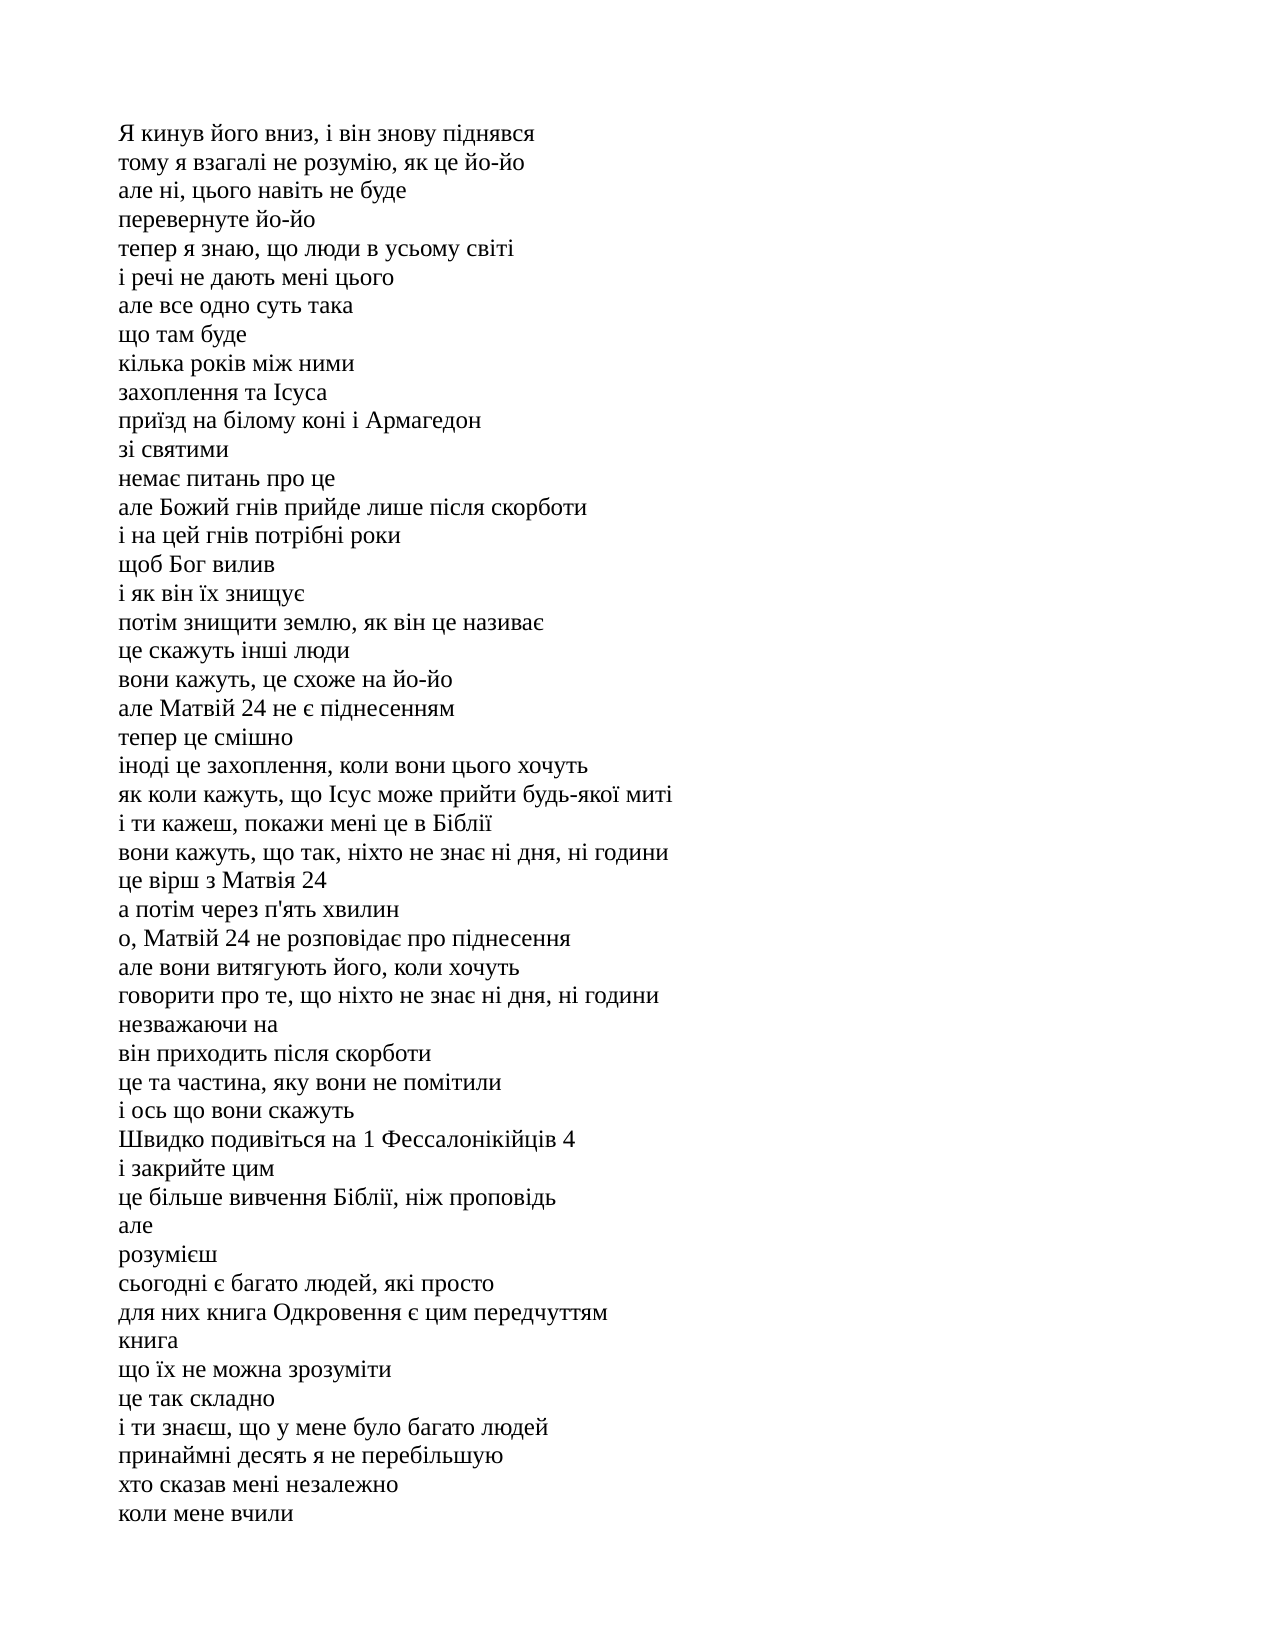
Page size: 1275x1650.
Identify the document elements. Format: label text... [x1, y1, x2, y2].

text тепер це смішно [118, 722, 1157, 751]
text Швидко подивіться на 1 Фессалонікійців 4 [118, 1124, 1157, 1153]
text зі святими [118, 434, 1157, 463]
text о, Матвій 24 не розповідає про піднесення [118, 923, 1157, 952]
text але Матвій 24 не є піднесенням [118, 693, 1157, 722]
text він приходить після скорботи [118, 1038, 1157, 1067]
text але вони витягують його, коли хочуть [118, 952, 1157, 981]
text розумієш [118, 1239, 1157, 1268]
text тому я взагалі не розумію, як це йо-йо [118, 147, 1157, 176]
text кілька років між ними [118, 348, 1157, 377]
text вони кажуть, це схоже на йо-йо [118, 664, 1157, 693]
text тепер я знаю, що люди в усьому світі [118, 233, 1157, 262]
text і на цей гнів потрібні роки [118, 521, 1157, 549]
text це скажуть інші люди [118, 636, 1157, 664]
text вони кажуть, що так, ніхто не знає ні дня, ні години [118, 837, 1157, 866]
text це більше вивчення Біблії, ніж проповідь [118, 1182, 1157, 1211]
text щоб Бог вилив [118, 549, 1157, 578]
text потім знищити землю, як він це називає [118, 607, 1157, 636]
text перевернуте йо-йо [118, 204, 1157, 233]
text для них книга Одкровення є цим передчуттям [118, 1297, 1157, 1326]
text коли мене вчили [118, 1498, 1157, 1527]
text і ти кажеш, покажи мені це в Біблії [118, 808, 1157, 837]
text незважаючи на [118, 1009, 1157, 1038]
text що там буде [118, 319, 1157, 348]
text це так складно [118, 1383, 1157, 1412]
text це вірш з Матвія 24 [118, 866, 1157, 894]
text але ні, цього навіть не буде [118, 176, 1157, 204]
text сьогодні є багато людей, які просто [118, 1268, 1157, 1297]
text хто сказав мені незалежно [118, 1469, 1157, 1498]
text книга [118, 1326, 1157, 1354]
text а потім через п'ять хвилин [118, 894, 1157, 923]
text як коли кажуть, що Ісус може прийти будь-якої миті [118, 779, 1157, 808]
text говорити про те, що ніхто не знає ні дня, ні години [118, 981, 1157, 1009]
text що їх не можна зрозуміти [118, 1354, 1157, 1383]
text приїзд на білому коні і Армагедон [118, 406, 1157, 434]
text це та частина, яку вони не помітили [118, 1067, 1157, 1096]
text але все одно суть така [118, 291, 1157, 319]
text і ти знаєш, що у мене було багато людей [118, 1412, 1157, 1441]
text і речі не дають мені цього [118, 262, 1157, 291]
text немає питань про це [118, 463, 1157, 492]
text але Божий гнів прийде лише після скорботи [118, 492, 1157, 521]
text але [118, 1211, 1157, 1239]
text Я кинув його вниз, і він знову піднявся [118, 118, 1157, 147]
text і як він їх знищує [118, 578, 1157, 607]
text іноді це захоплення, коли вони цього хочуть [118, 751, 1157, 779]
text і ось що вони скажуть [118, 1096, 1157, 1124]
text принаймні десять я не перебільшую [118, 1441, 1157, 1469]
text і закрийте цим [118, 1153, 1157, 1182]
text захоплення та Ісуса [118, 377, 1157, 406]
